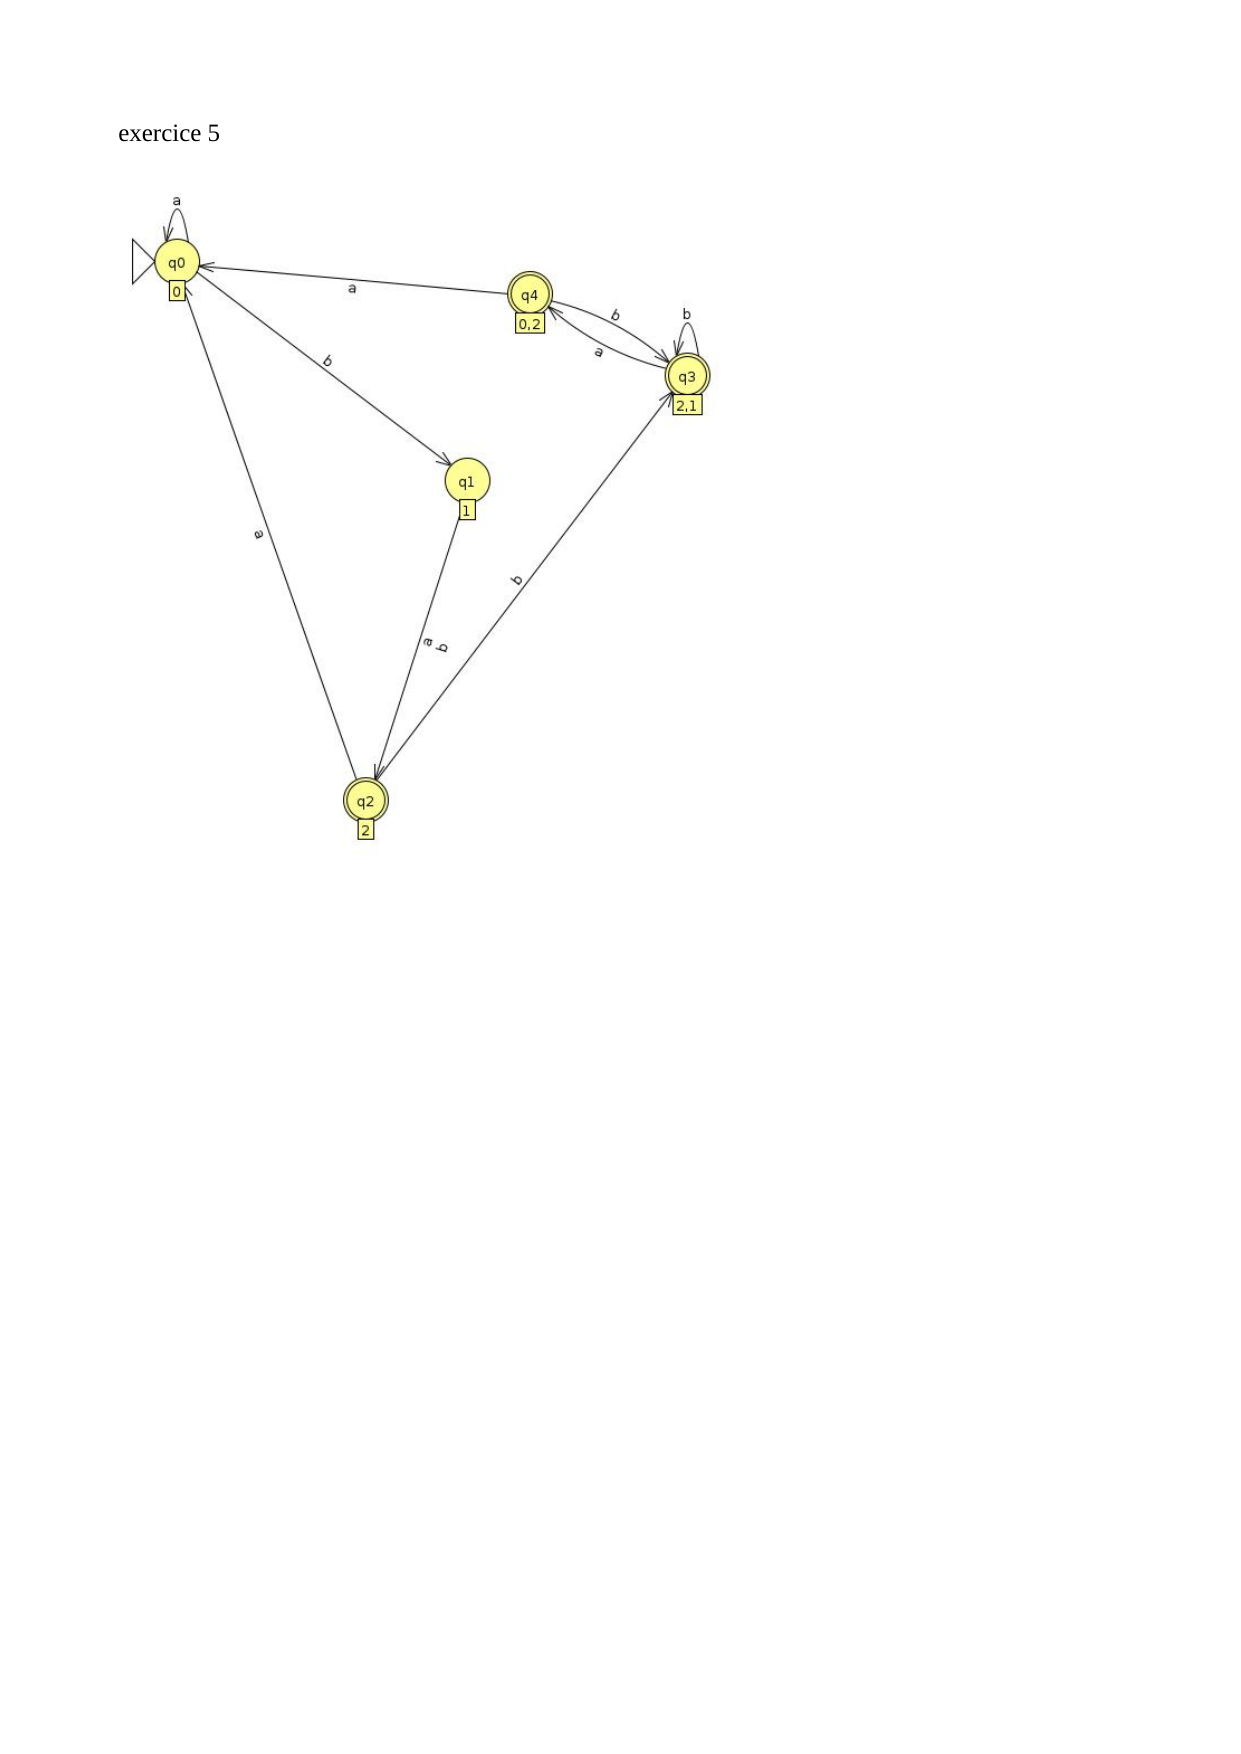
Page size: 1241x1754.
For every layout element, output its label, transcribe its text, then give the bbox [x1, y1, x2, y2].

picture [93, 176, 1098, 1155]
text exercice 5 [118, 118, 1122, 147]
